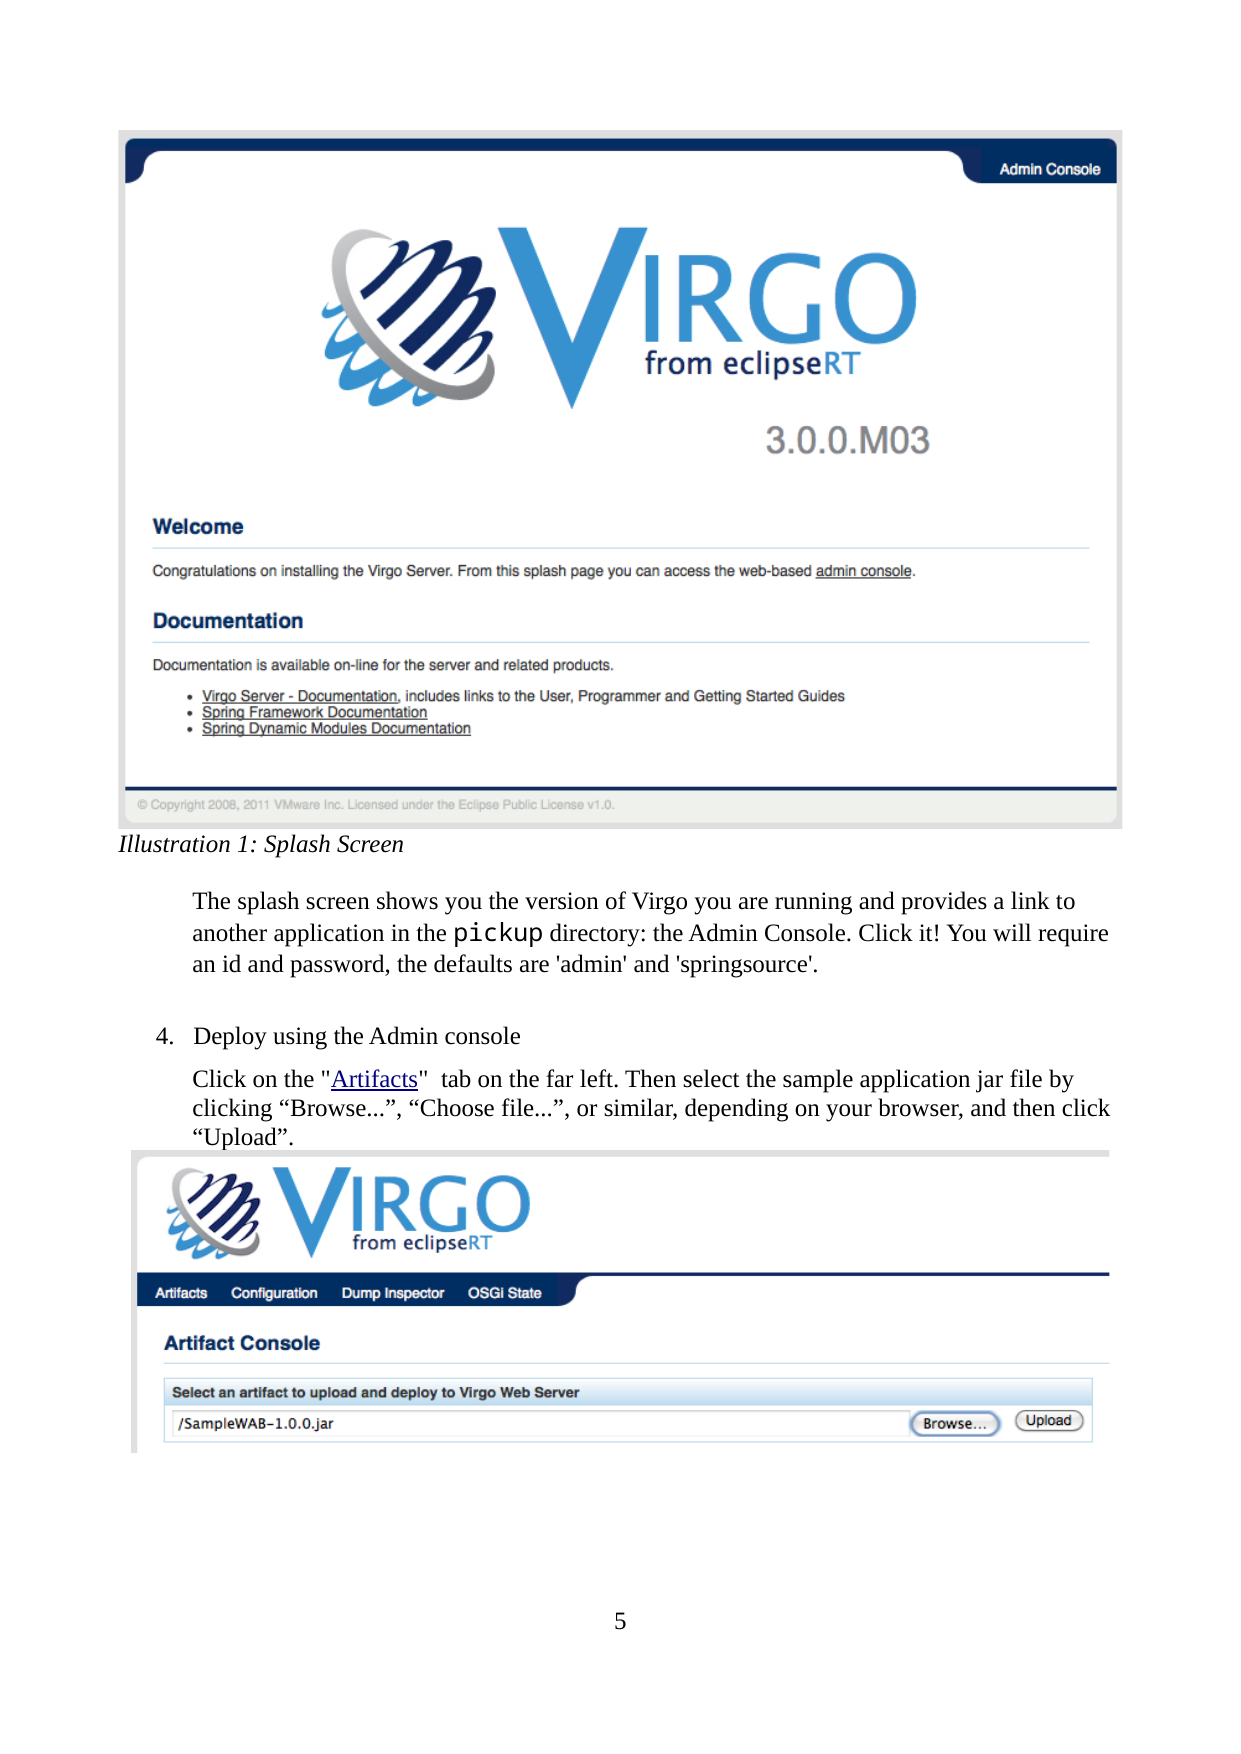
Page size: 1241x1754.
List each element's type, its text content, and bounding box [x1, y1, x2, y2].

picture [131, 1150, 1110, 1453]
list Deploy using the Admin console [156, 1021, 1122, 1050]
picture [118, 130, 1123, 829]
text Click on the "Artifacts" tab on the far left. Then select the sample application jar file by clicking “Browse...”, “Choose file...”, or similar, depending on your browser, and then click “Upload”. [192, 1064, 1122, 1150]
list The splash screen shows you the version of Virgo you are running and provides a link to another application in the pickup directory: the Admin Console. Click it! You will require an id and password, the defaults are 'admin' and 'springsource'. [154, 858, 1122, 978]
list Illustration 1: Splash Screen [118, 829, 1122, 858]
list [118, 118, 1122, 130]
